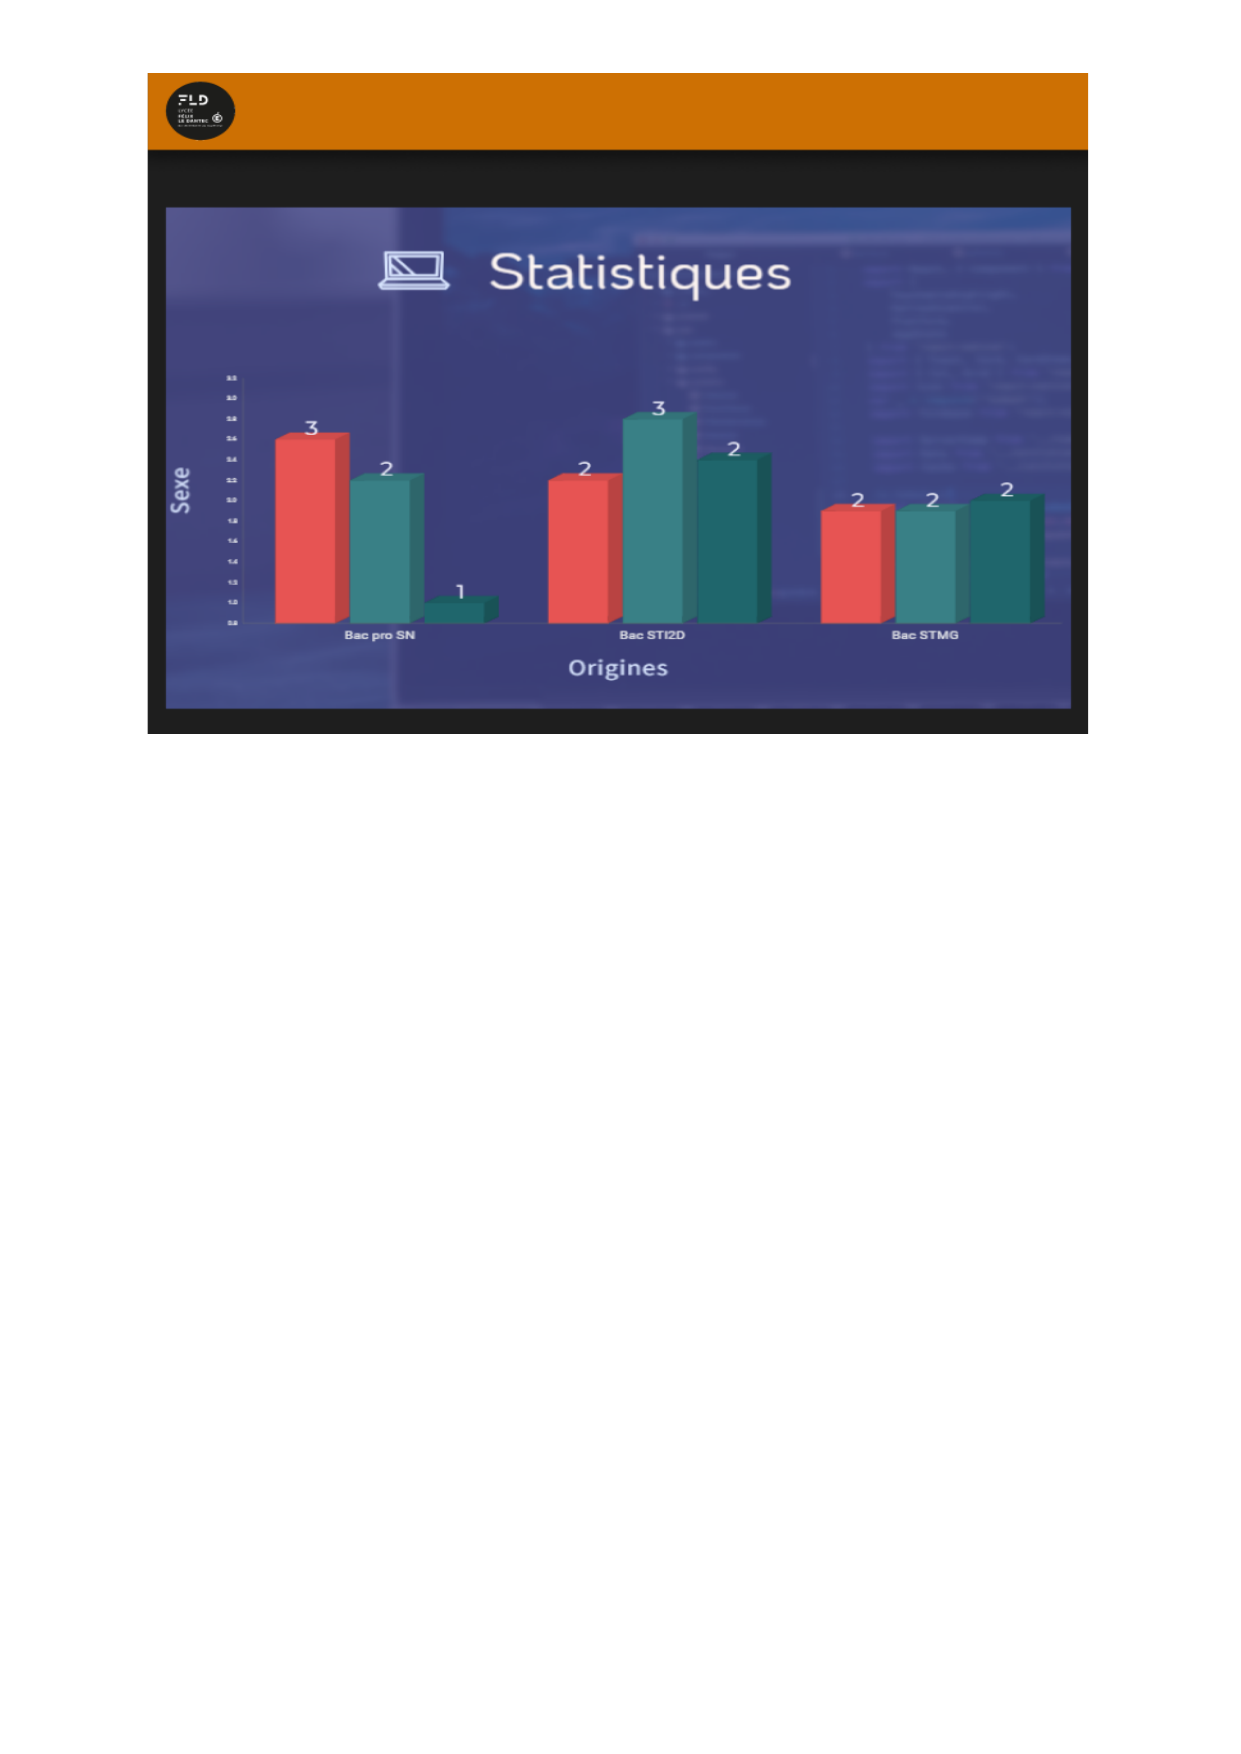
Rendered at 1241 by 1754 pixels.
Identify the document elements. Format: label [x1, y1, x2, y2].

picture [147, 73, 1089, 734]
